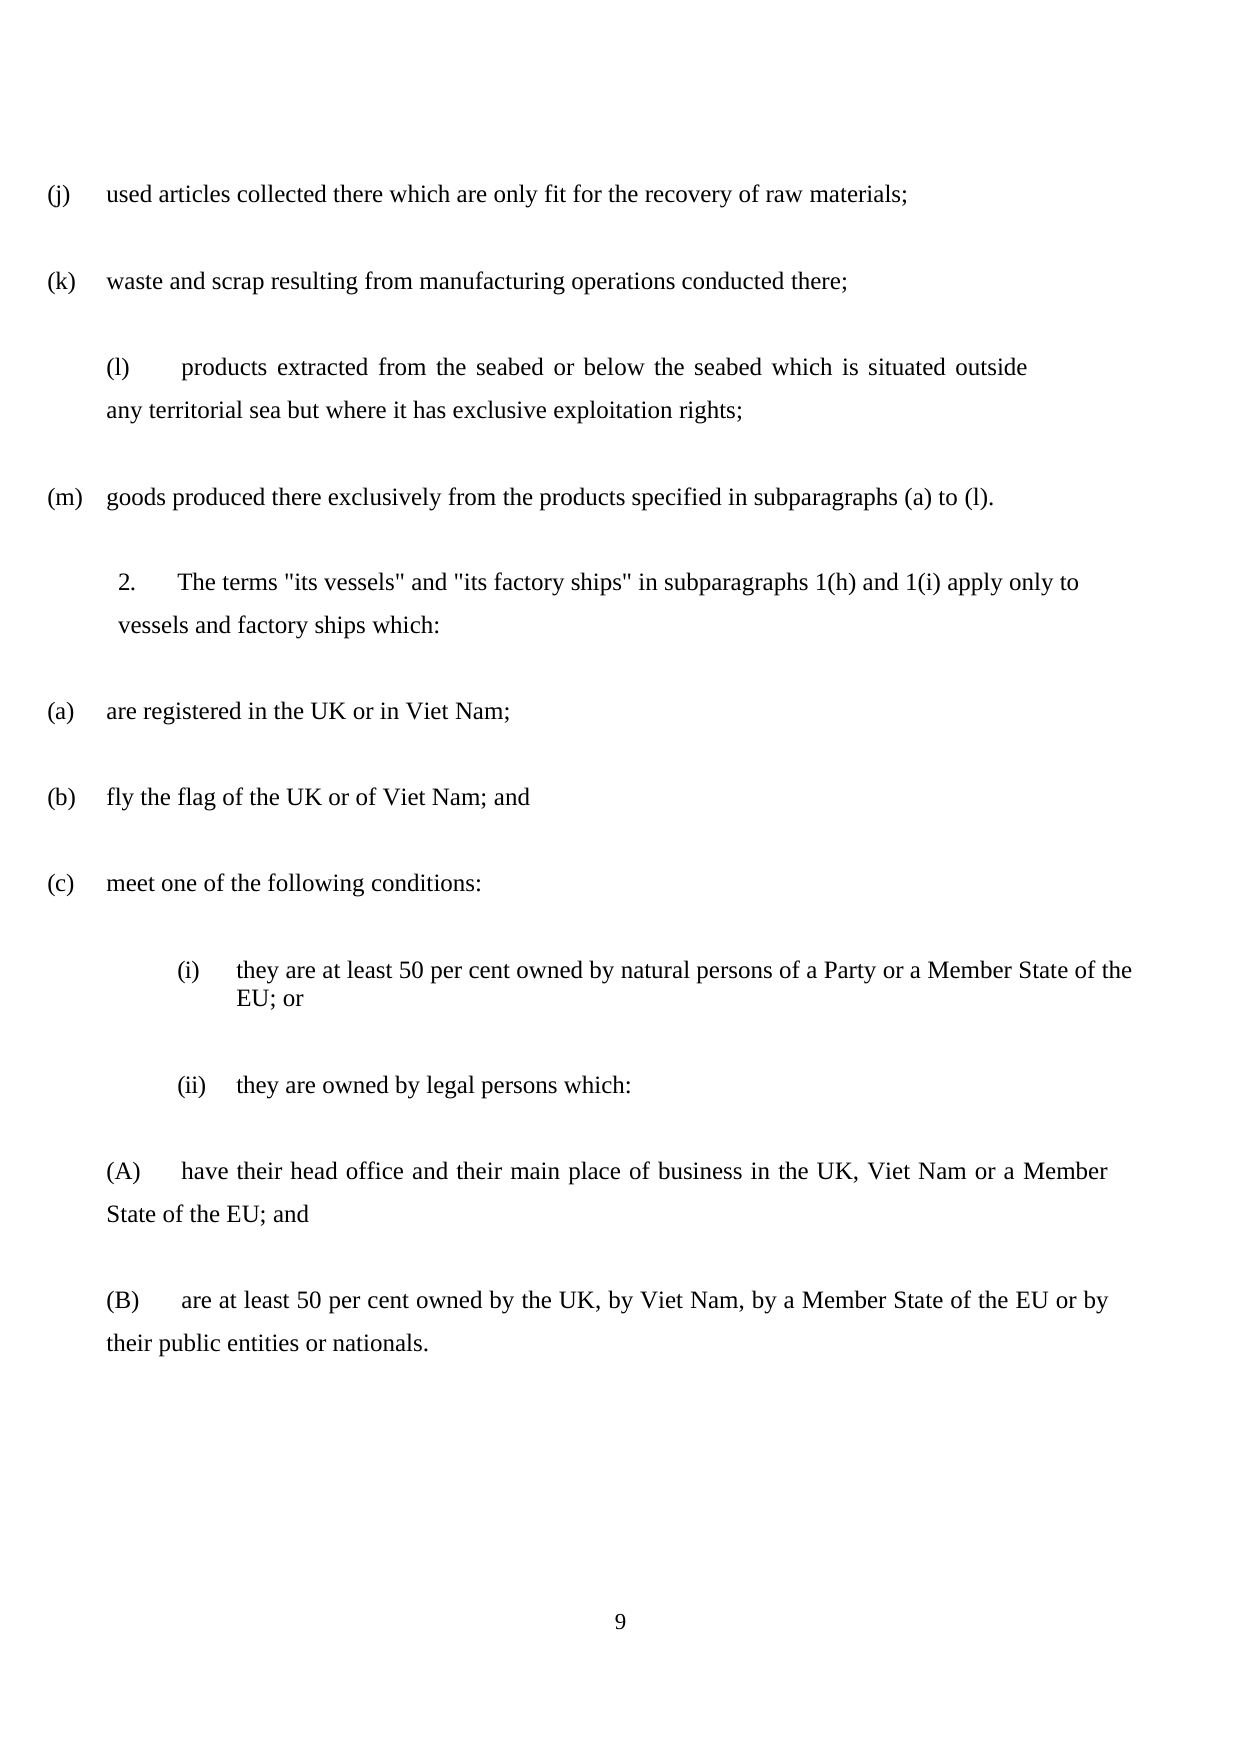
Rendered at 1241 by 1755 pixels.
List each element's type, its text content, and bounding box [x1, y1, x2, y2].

list they are owned by legal persons which: [177, 1070, 1134, 1098]
list used articles collected there which are only fit for the recovery of raw materials; [47, 179, 1134, 208]
list The terms "its vessels" and "its factory ships" in subparagraphs 1(h) and 1(i) apply only to vessels and factory ships which: [118, 567, 1080, 639]
list meet one of the following conditions: [47, 868, 1134, 897]
list waste and scrap resulting from manufacturing operations conducted there; [47, 266, 1134, 294]
list fly the flag of the UK or of Viet Nam; and [47, 782, 1134, 811]
list have their head office and their main place of business in the UK, Viet Nam or a Member State of the EU; and [106, 1156, 1110, 1228]
list are registered in the UK or in Viet Nam; [47, 696, 1134, 724]
list goods produced there exclusively from the products specified in subparagraphs (a) to (l). [47, 482, 1134, 510]
list products extracted from the seabed or below the seabed which is situated outside any territorial sea but where it has exclusive exploitation rights; [106, 352, 1028, 424]
list they are at least 50 per cent owned by natural persons of a Party or a Member State of the EU; or [177, 955, 1134, 1012]
list are at least 50 per cent owned by the UK, by Viet Nam, by a Member State of the EU or by their public entities or nationals. [106, 1285, 1111, 1357]
